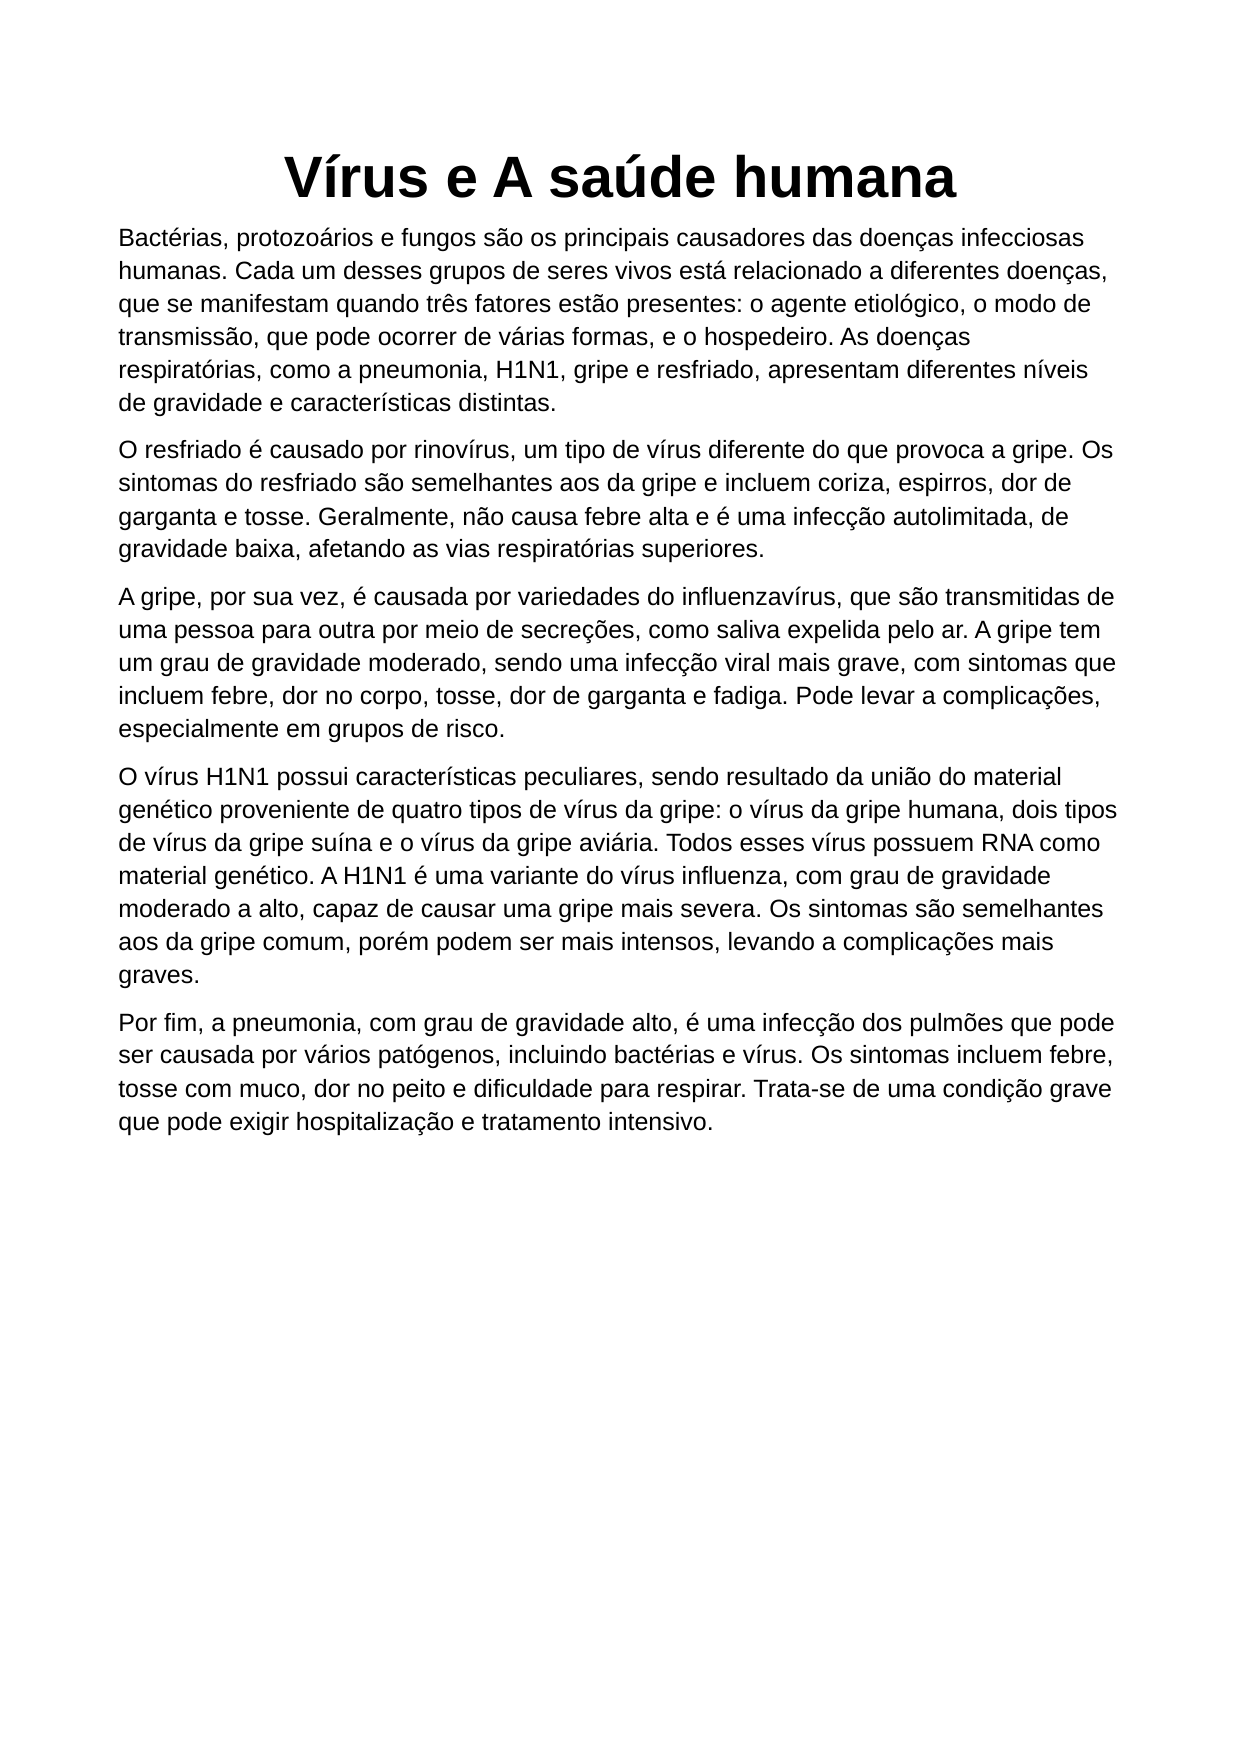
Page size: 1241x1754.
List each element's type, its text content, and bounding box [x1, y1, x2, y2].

text O resfriado é causado por rinovírus, um tipo de vírus diferente do que provoca a gripe. Os sintomas do resfriado são semelhantes aos da gripe e incluem coriza, espirros, dor de garganta e tosse. Geralmente, não causa febre alta e é uma infecção autolimitada, de gravidade baixa, afetando as vias respiratórias superiores. [118, 435, 1122, 563]
text O vírus H1N1 possui características peculiares, sendo resultado da união do material genético proveniente de quatro tipos de vírus da gripe: o vírus da gripe humana, dois tipos de vírus da gripe suína e o vírus da gripe aviária. Todos esses vírus possuem RNA como material genético. A H1N1 é uma variante do vírus influenza, com grau de gravidade moderado a alto, capaz de causar uma gripe mais severa. Os sintomas são semelhantes aos da gripe comum, porém podem ser mais intensos, levando a complicações mais graves. [118, 762, 1122, 989]
text Por fim, a pneumonia, com grau de gravidade alto, é uma infecção dos pulmões que pode ser causada por vários patógenos, incluindo bactérias e vírus. Os sintomas incluem febre, tosse com muco, dor no peito e dificuldade para respirar. Trata-se de uma condição grave que pode exigir hospitalização e tratamento intensivo. [118, 1007, 1122, 1135]
text Bactérias, protozoários e fungos são os principais causadores das doenças infecciosas humanas. Cada um desses grupos de seres vivos está relacionado a diferentes doenças, que se manifestam quando três fatores estão presentes: o agente etiológico, o modo de transmissão, que pode ocorrer de várias formas, e o hospedeiro. As doenças respiratórias, como a pneumonia, H1N1, gripe e resfriado, apresentam diferentes níveis de gravidade e características distintas. [118, 223, 1122, 417]
text A gripe, por sua vez, é causada por variedades do influenzavírus, que são transmitidas de uma pessoa para outra por meio de secreções, como saliva expelida pelo ar. A gripe tem um grau de gravidade moderado, sendo uma infecção viral mais grave, com sintomas que incluem febre, dor no corpo, tosse, dor de garganta e fadiga. Pode levar a complicações, especialmente em grupos de risco. [118, 582, 1122, 743]
title Vírus e A saúde humana [118, 143, 1122, 210]
